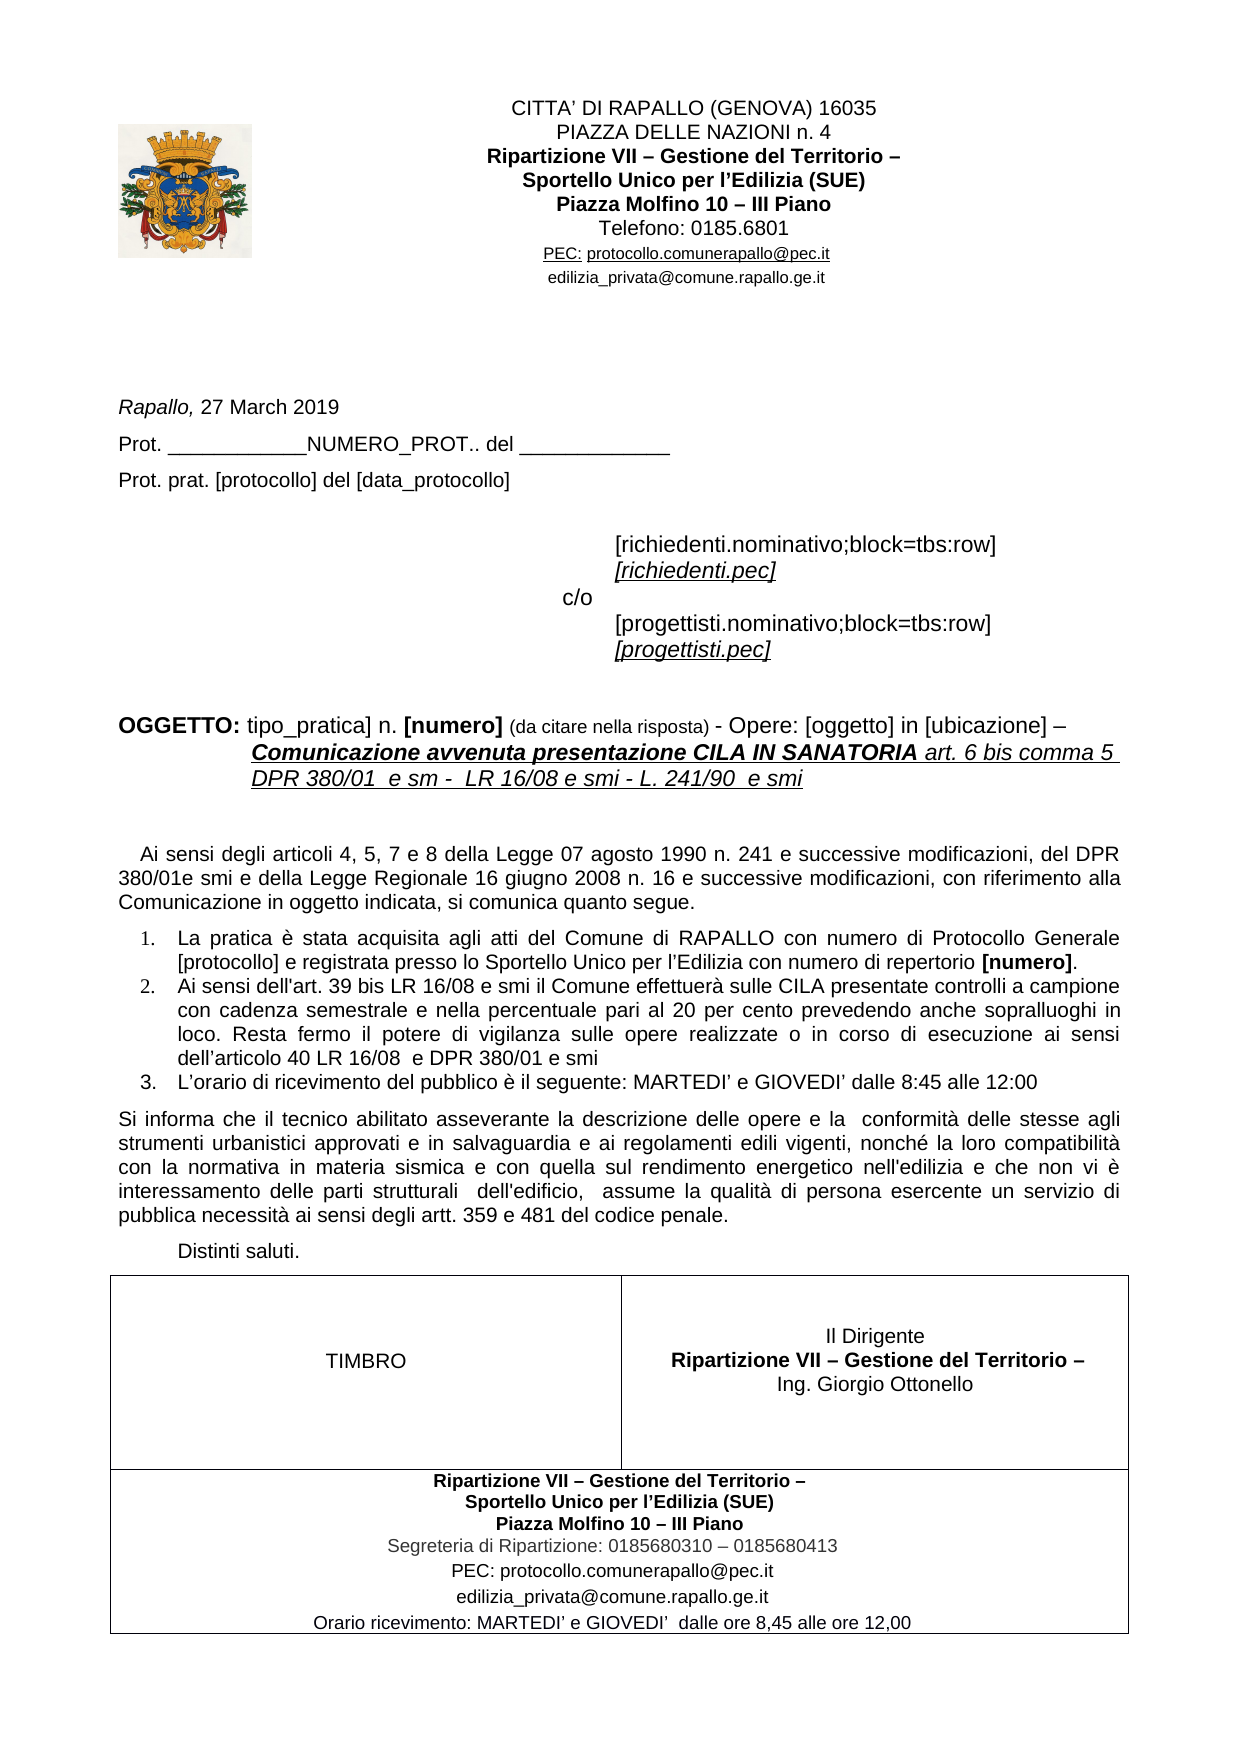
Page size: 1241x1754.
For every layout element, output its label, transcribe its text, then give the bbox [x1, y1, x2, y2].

table_cell c/o [107, 584, 604, 610]
text OGGETTO: tipo_pratica] n. [numero] (da citare nella risposta) - Opere: [oggetto] in [ubicazione] – Comunicazione avvenuta presentazione CILA IN SANATORIA art. 6 bis comma 5 DPR 380/01 e sm - LR 16/08 e smi - L. 241/90 e smi [118, 712, 1122, 792]
table_header [604, 504, 1101, 531]
text Ai sensi degli articoli 4, 5, 7 e 8 della Legge 07 agosto 1990 n. 241 e successive modificazioni, del DPR 380/01e smi e della Legge Regionale 16 giugno 2008 n. 16 e successive modificazioni, con riferimento alla Comunicazione in oggetto indicata, si comunica quanto segue. [118, 842, 1122, 913]
list Ai sensi dell'art. 39 bis LR 16/08 e smi il Comune effettuerà sulle CILA presentate controlli a campione con cadenza semestrale e nella percentuale pari al 20 per cento prevedendo anche sopralluoghi in loco. Resta fermo il potere di vigilanza sulle opere realizzate o in corso di esecuzione ai sensi dell’articolo 40 LR 16/08 e DPR 380/01 e smi [140, 974, 1122, 1070]
table_cell Ripartizione VII – Gestione del Territorio – Sportello Unico per l’Edilizia (SUE) Piazza Molfino 10 – III Piano Segreteria di Ripartizione: 0185680310 – 0185680413 PEC: protocollo.comunerapallo@pec.it edilizia_privata@comune.rapallo.ge.it Orario ricevimento: MARTEDI’ e GIOVEDI’ dalle ore 8,45 alle ore 12,00 [111, 1470, 1128, 1633]
table_cell [richiedenti.nominativo;block=tbs:row] [richiedenti.pec] [604, 531, 1101, 583]
list La pratica è stata acquisita agli atti del Comune di RAPALLO con numero di Protocollo Generale [protocollo] e registrata presso lo Sportello Unico per l’Edilizia con numero di repertorio [numero]. [140, 926, 1122, 974]
list L’orario di ricevimento del pubblico è il seguente: MARTEDI’ e GIOVEDI’ dalle 8:45 alle 12:00 [140, 1070, 1122, 1094]
table_cell [107, 531, 604, 583]
text Rapallo, 27 March 2019 [118, 395, 1122, 419]
picture [118, 124, 252, 258]
table_cell [progettisti.nominativo;block=tbs:row] [progettisti.pec] [604, 610, 1101, 662]
table_cell [107, 610, 604, 662]
text Si informa che il tecnico abilitato asseverante la descrizione delle opere e la conformità delle stesse agli strumenti urbanistici approvati e in salvaguardia e ai regolamenti edili vigenti, nonché la loro compatibilità con la normativa in materia sismica e con quella sul rendimento energetico nell'edilizia e che non vi è interessamento delle parti strutturali dell'edificio, assume la qualità di persona esercente un servizio di pubblica necessità ai sensi degli artt. 359 e 481 del codice penale. [118, 1107, 1122, 1226]
table_header [107, 504, 604, 531]
list Distinti saluti. [177, 1239, 1122, 1263]
text Prot. ____________NUMERO_PROT.. del _____________ [118, 431, 1122, 455]
text Prot. prat. [protocollo] del [data_protocollo] [118, 468, 1122, 492]
table_header Il Dirigente Ripartizione VII – Gestione del Territorio – Ing. Giorgio Ottonello [622, 1276, 1128, 1469]
table_header TIMBRO [111, 1276, 621, 1469]
table_cell [604, 584, 1101, 610]
